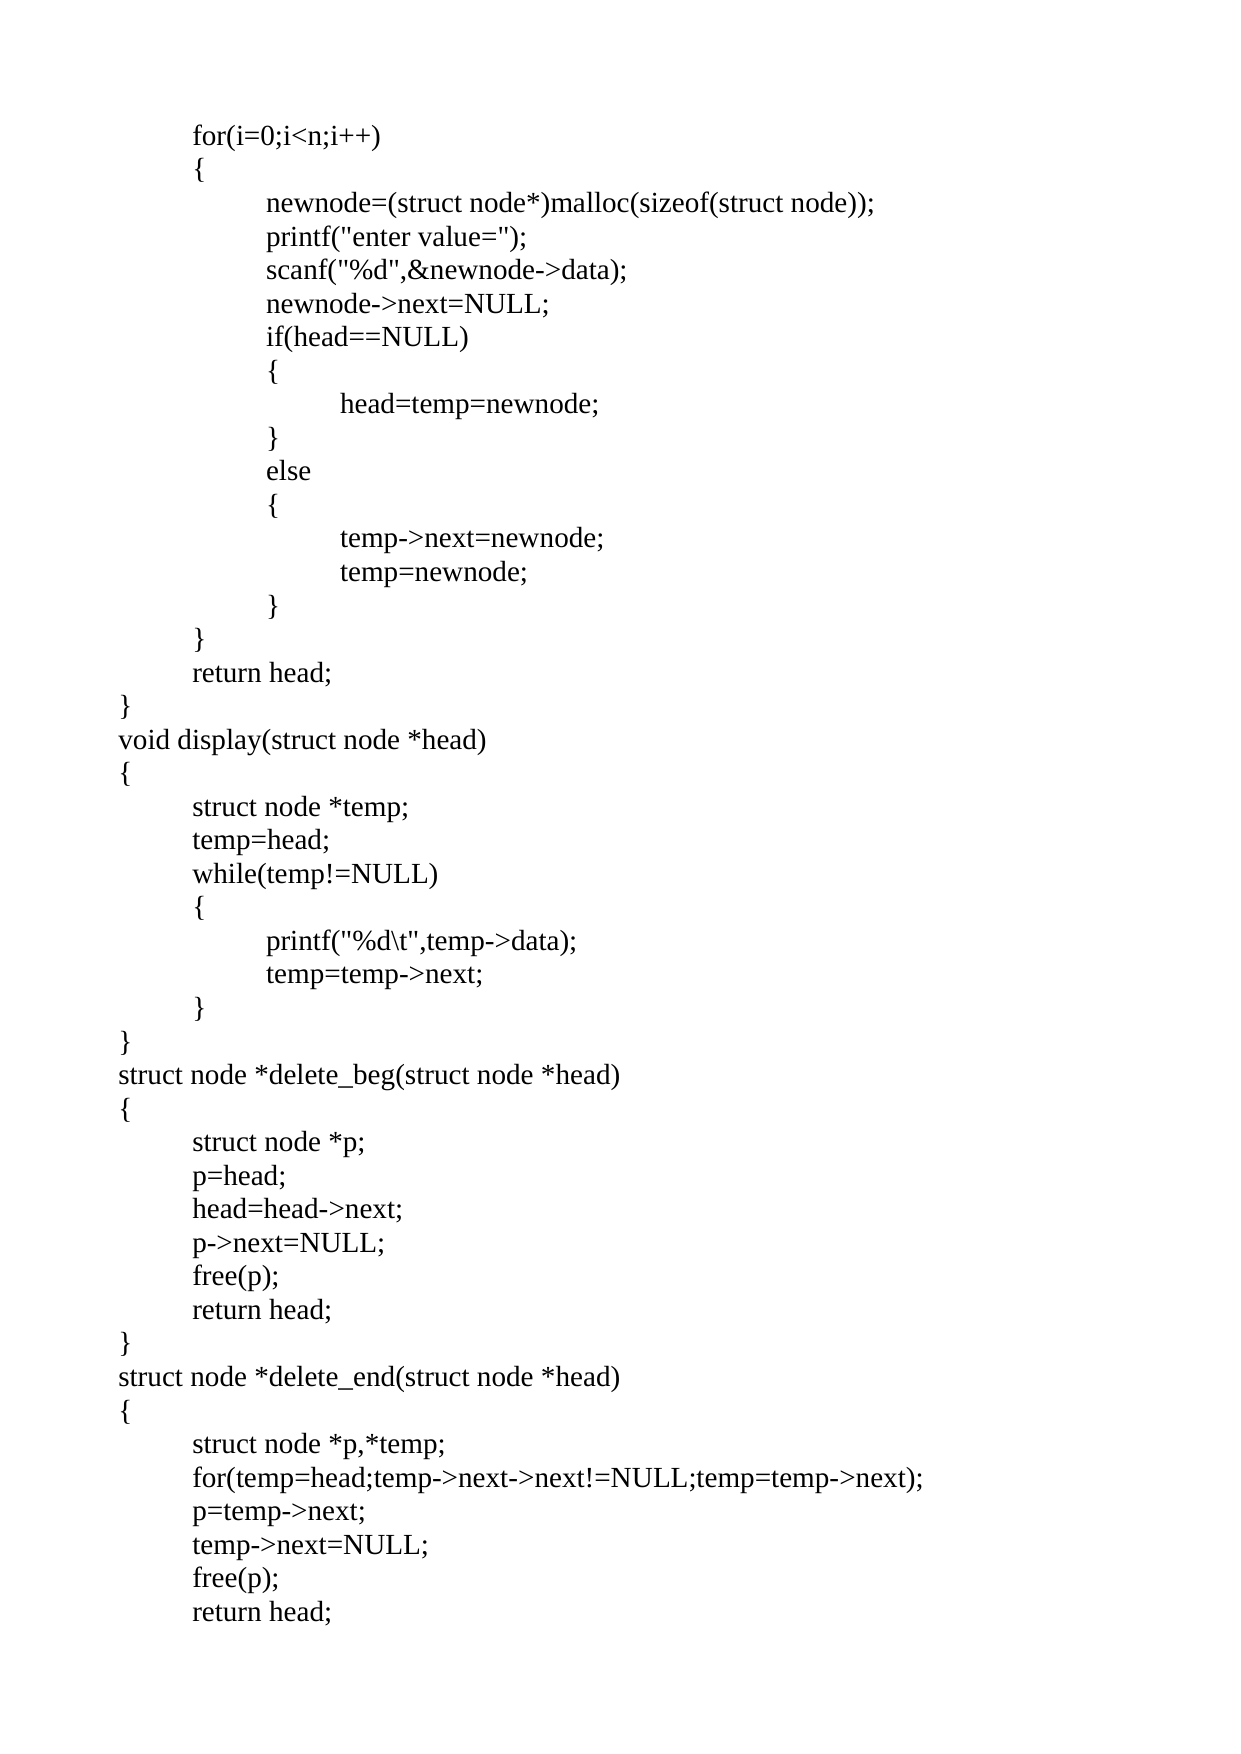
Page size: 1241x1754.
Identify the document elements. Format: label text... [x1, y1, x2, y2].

text void display(struct node *head) [118, 722, 1122, 755]
text } [118, 420, 1122, 453]
text p->next=NULL; [118, 1225, 1122, 1258]
text for(i=0;i<n;i++) [118, 118, 1122, 152]
text temp=head; [118, 822, 1122, 856]
text head=temp=newnode; [118, 386, 1122, 420]
text { [118, 152, 1122, 185]
text temp=temp->next; [118, 957, 1122, 990]
text { [118, 1393, 1122, 1426]
text newnode=(struct node*)malloc(sizeof(struct node)); [118, 185, 1122, 219]
text struct node *delete_beg(struct node *head) [118, 1057, 1122, 1091]
text if(head==NULL) [118, 319, 1122, 353]
text { [118, 487, 1122, 521]
text else [118, 453, 1122, 487]
text } [118, 1326, 1122, 1359]
text temp->next=NULL; [118, 1527, 1122, 1560]
text printf("%d\t",temp->data); [118, 923, 1122, 957]
text } [118, 588, 1122, 621]
text temp=newnode; [118, 554, 1122, 588]
text free(p); [118, 1560, 1122, 1594]
text } [118, 1024, 1122, 1057]
text return head; [118, 1292, 1122, 1326]
text newnode->next=NULL; [118, 286, 1122, 319]
text return head; [118, 1594, 1122, 1627]
text { [118, 755, 1122, 789]
text } [118, 688, 1122, 722]
text printf("enter value="); [118, 219, 1122, 252]
text } [118, 621, 1122, 655]
text struct node *delete_end(struct node *head) [118, 1359, 1122, 1393]
text struct node *p,*temp; [118, 1426, 1122, 1460]
text { [118, 889, 1122, 923]
text for(temp=head;temp->next->next!=NULL;temp=temp->next); [118, 1460, 1122, 1493]
text { [118, 353, 1122, 386]
text struct node *temp; [118, 789, 1122, 822]
text temp->next=newnode; [118, 521, 1122, 554]
text p=temp->next; [118, 1493, 1122, 1527]
text scanf("%d",&newnode->data); [118, 252, 1122, 286]
text { [118, 1091, 1122, 1124]
text struct node *p; [118, 1124, 1122, 1158]
text } [118, 990, 1122, 1024]
text p=head; [118, 1158, 1122, 1191]
text head=head->next; [118, 1191, 1122, 1225]
text free(p); [118, 1258, 1122, 1292]
text while(temp!=NULL) [118, 856, 1122, 889]
text return head; [118, 655, 1122, 688]
